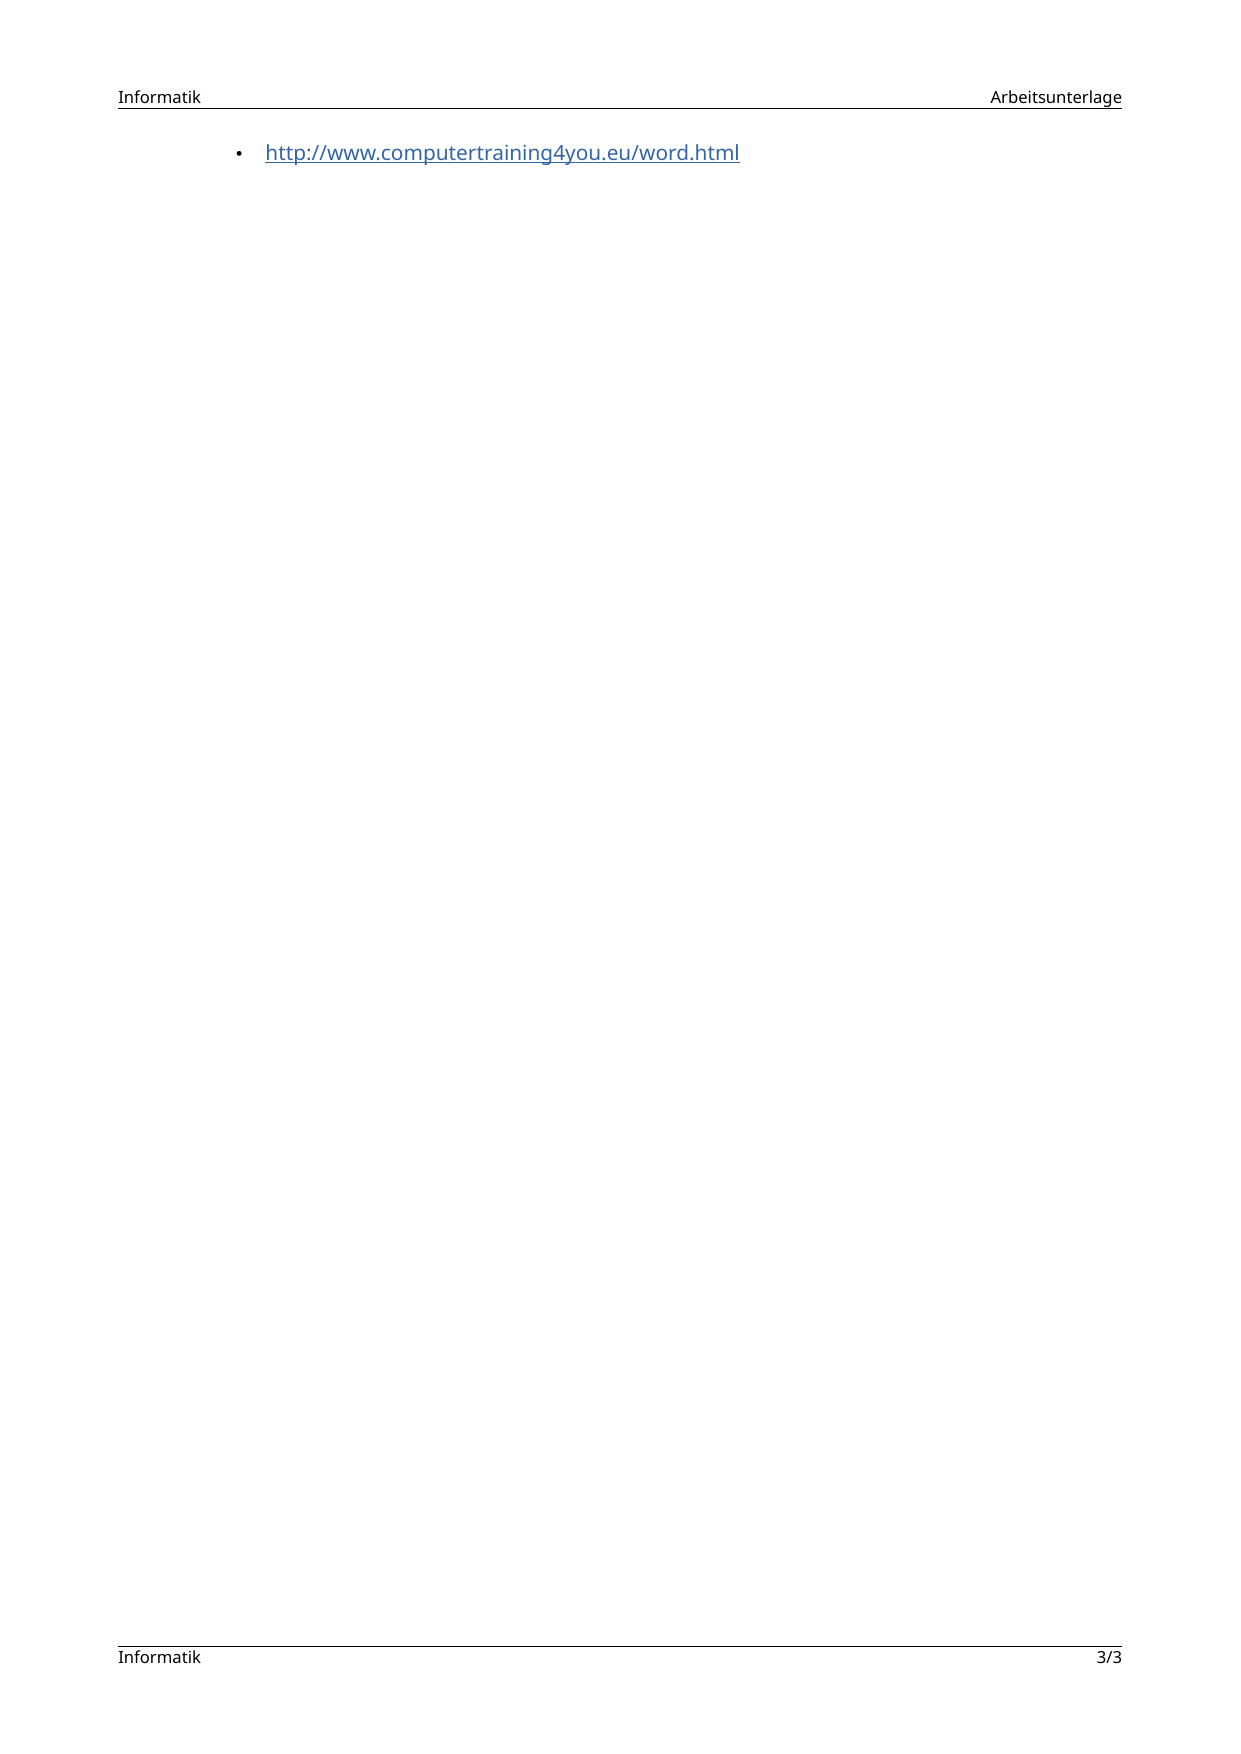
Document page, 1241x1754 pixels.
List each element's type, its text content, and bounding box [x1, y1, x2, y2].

list http://www.computertraining4you.eu/word.html [236, 138, 1122, 166]
